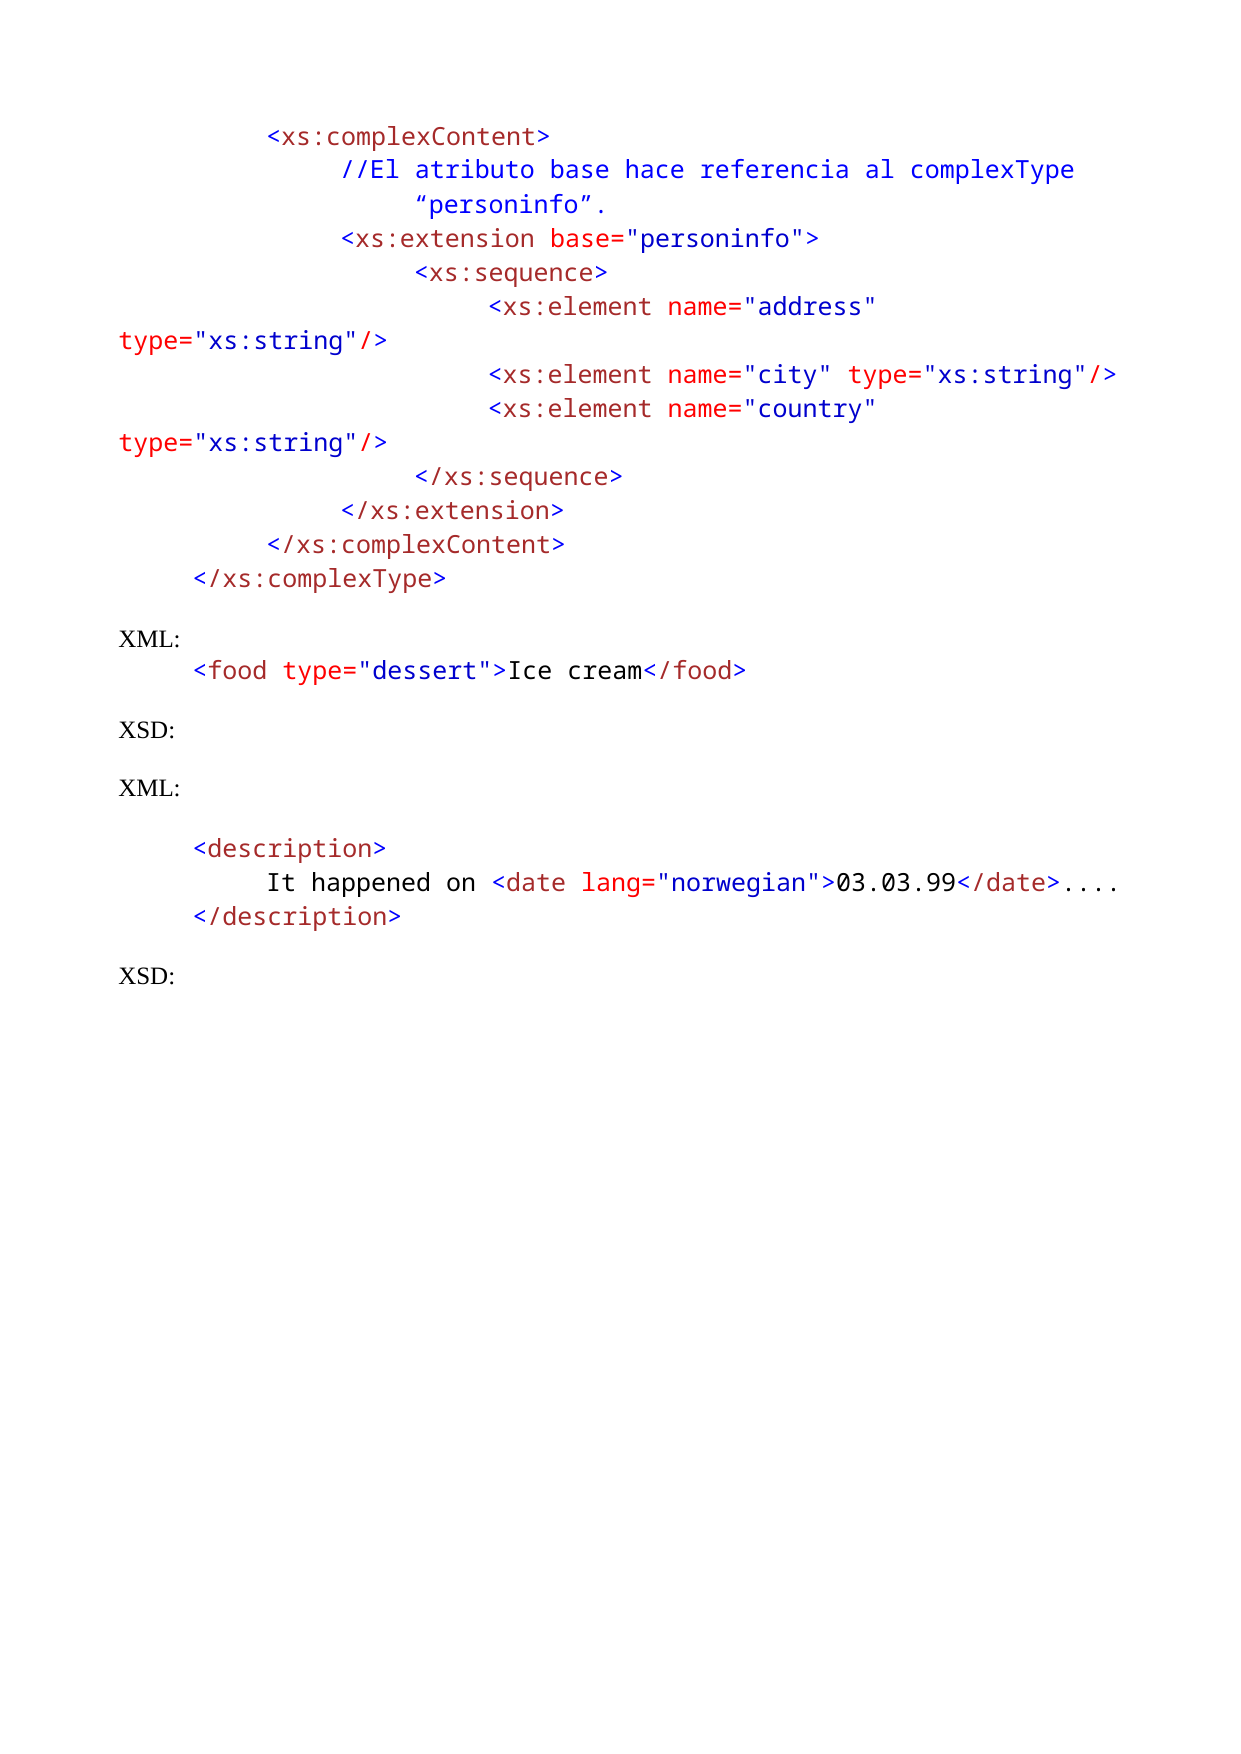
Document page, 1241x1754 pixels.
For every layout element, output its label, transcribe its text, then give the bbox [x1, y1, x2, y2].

text <xs:complexContent> [118, 118, 1122, 152]
text XSD: [118, 715, 1122, 744]
text XML: [118, 773, 1122, 802]
text XML: [118, 624, 1122, 652]
text <description> It happened on <date lang="norwegian">03.03.99</date>.... </description> [118, 830, 1122, 932]
text XSD: [118, 961, 1122, 990]
text <food type="dessert">Ice cream</food> [118, 652, 1122, 687]
text //El atributo base hace referencia al complexType “personinfo”. <xs:extension base="personinfo"> <xs:sequence> <xs:element name="address" type="xs:string"/> <xs:element name="city" type="xs:string"/> <xs:element name="country" type="xs:string"/> </xs:sequence> </xs:extension> </xs:complexContent> </xs:complexType> [118, 152, 1122, 595]
